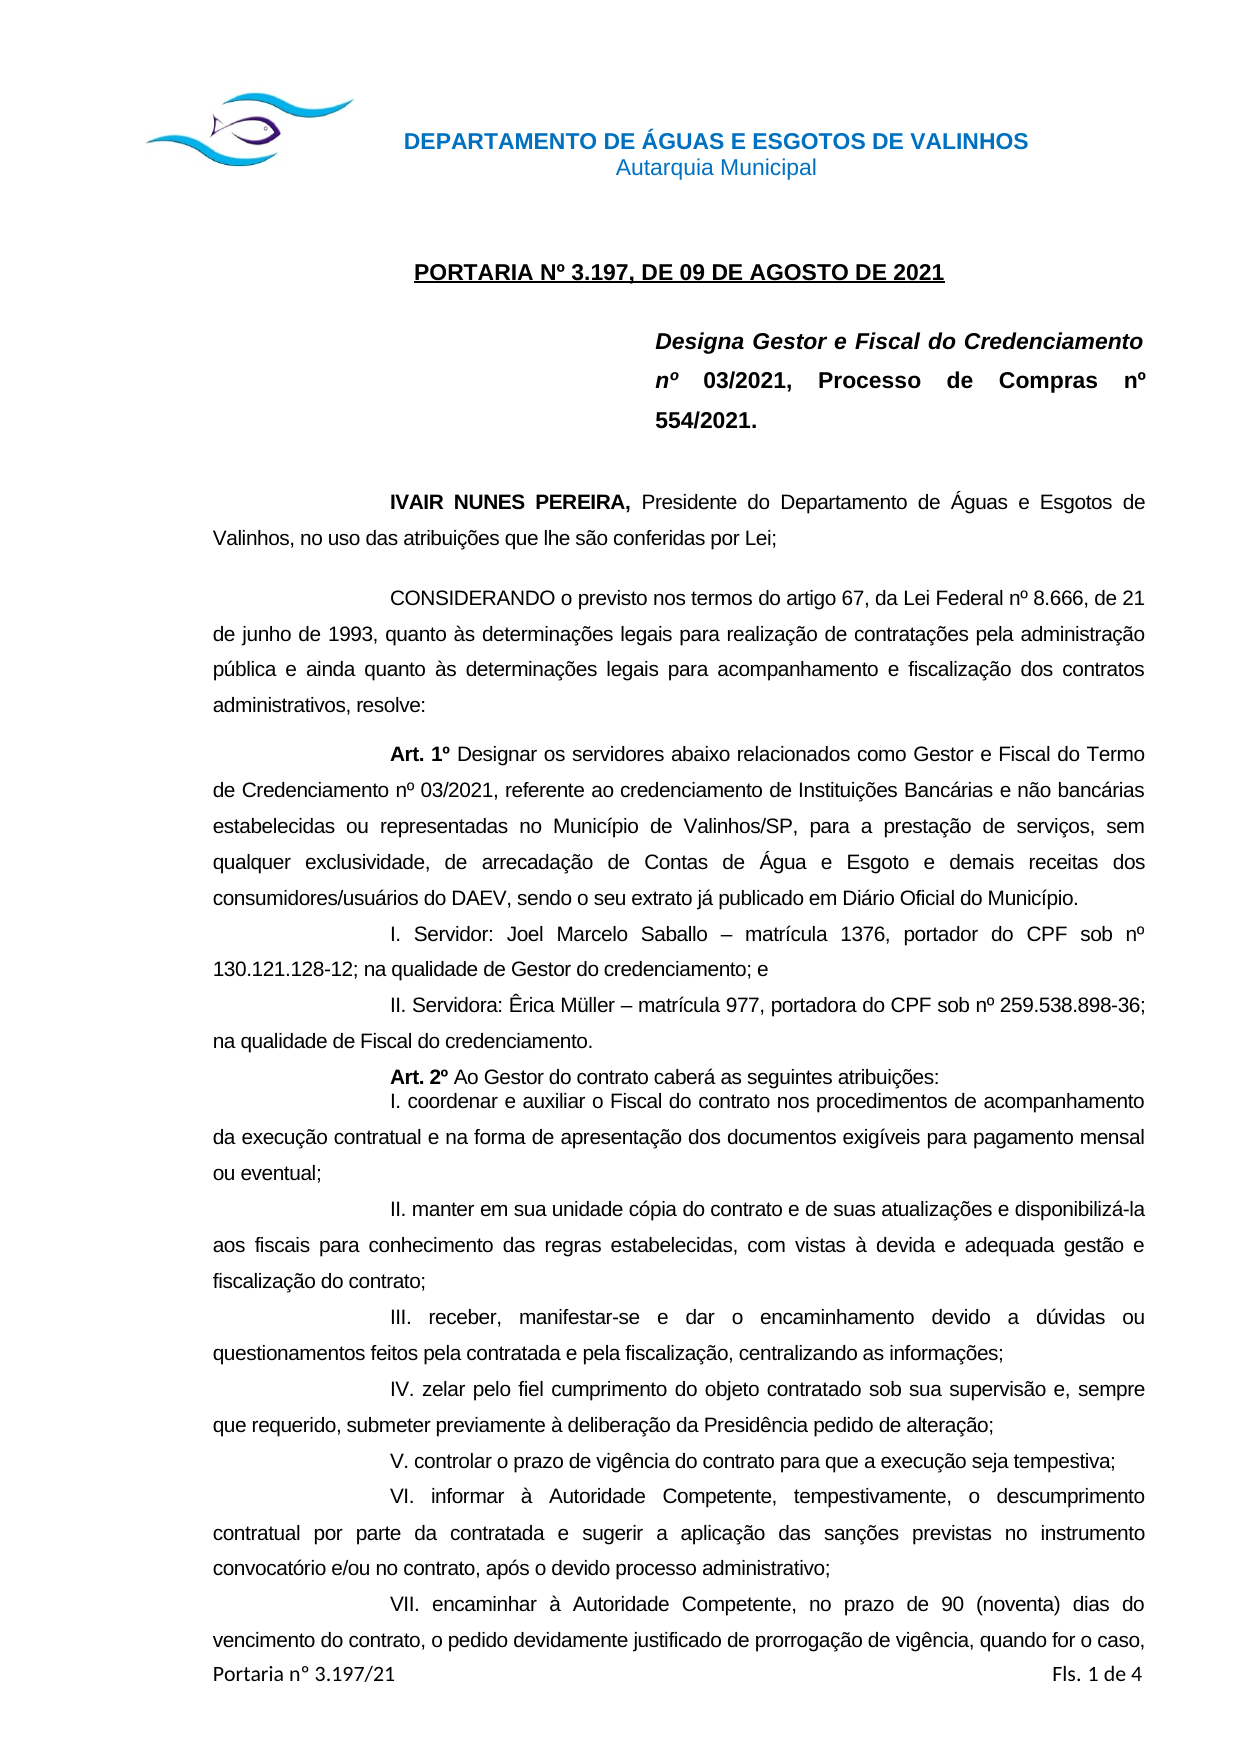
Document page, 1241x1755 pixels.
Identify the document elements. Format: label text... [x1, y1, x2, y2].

text I. Servidor: Joel Marcelo Saballo – matrícula 1376, portador do CPF sob nº 130.121.128-12; na qualidade de Gestor do credenciamento; e [213, 921, 1146, 981]
text Art. 1º Designar os servidores abaixo relacionados como Gestor e Fiscal do Termo de Credenciamento nº 03/2021, referente ao credenciamento de Instituições Bancárias e não bancárias estabelecidas ou representadas no Município de Valinhos/SP, para a prestação de serviços, sem qualquer exclusividade, de arrecadação de Contas de Água e Esgoto e demais receitas dos consumidores/usuários do DAEV, sendo o seu extrato já publicado em Diário Oficial do Município. [213, 742, 1146, 909]
text III. receber, manifestar-se e dar o encaminhamento devido a dúvidas ou questionamentos feitos pela contratada e pela fiscalização, centralizando as informações; [213, 1305, 1146, 1364]
text IV. zelar pelo fiel cumprimento do objeto contratado sob sua supervisão e, sempre que requerido, submeter previamente à deliberação da Presidência pedido de alteração; [213, 1377, 1146, 1436]
text Designa Gestor e Fiscal do Credenciamento nº 03/2021, Processo de Compras nº 554/2021. [655, 328, 1146, 433]
text VI. informar à Autoridade Competente, tempestivamente, o descumprimento contratual por parte da contratada e sugerir a aplicação das sanções previstas no instrumento convocatório e/ou no contrato, após o devido processo administrativo; [213, 1484, 1146, 1580]
text V. controlar o prazo de vigência do contrato para que a execução seja tempestiva; [213, 1448, 1146, 1472]
text IVAIR NUNES PEREIRA, Presidente do Departamento de Águas e Esgotos de Valinhos, no uso das atribuições que lhe são conferidas por Lei; [213, 489, 1146, 549]
text II. Servidora: Êrica Müller – matrícula 977, portadora do CPF sob nº 259.538.898-36; na qualidade de Fiscal do credenciamento. [213, 993, 1146, 1053]
text II. manter em sua unidade cópia do contrato e de suas atualizações e disponibilizá-la aos fiscais para conhecimento das regras estabelecidas, com vistas à devida e adequada gestão e fiscalização do contrato; [213, 1197, 1146, 1293]
text VII. encaminhar à Autoridade Competente, no prazo de 90 (noventa) dias do vencimento do contrato, o pedido devidamente justificado de prorrogação de vigência, quando for o caso, [213, 1592, 1146, 1652]
text Art. 2º Ao Gestor do contrato caberá as seguintes atribuições: [316, 1065, 1146, 1089]
text I. coordenar e auxiliar o Fiscal do contrato nos procedimentos de acompanhamento da execução contratual e na forma de apresentação dos documentos exigíveis para pagamento mensal ou eventual; [213, 1089, 1146, 1185]
text PORTARIA Nº 3.197, DE 09 DE AGOSTO DE 2021 [213, 258, 1146, 285]
text CONSIDERANDO o previsto nos termos do artigo 67, da Lei Federal nº 8.666, de 21 de junho de 1993, quanto às determinações legais para realização de contratações pela administração pública e ainda quanto às determinações legais para acompanhamento e fiscalização dos contratos administrativos, resolve: [213, 585, 1146, 717]
